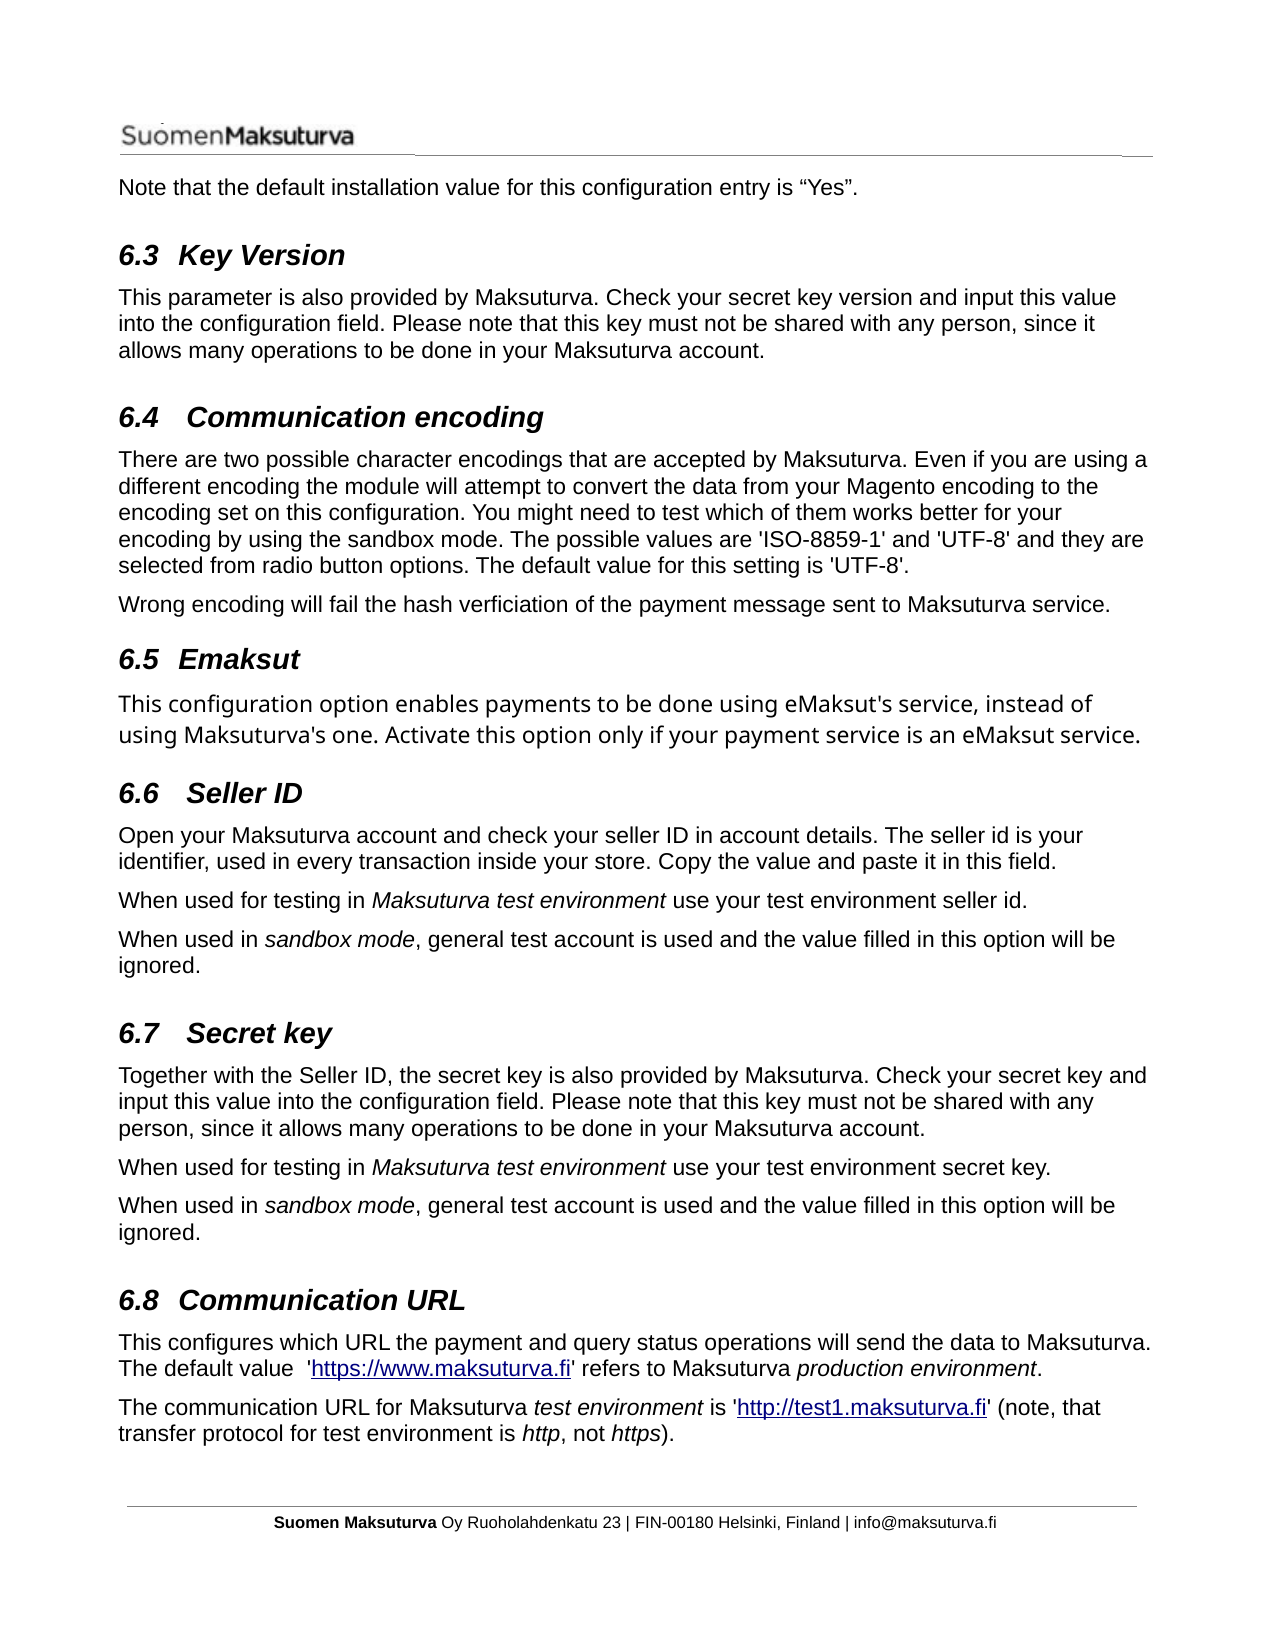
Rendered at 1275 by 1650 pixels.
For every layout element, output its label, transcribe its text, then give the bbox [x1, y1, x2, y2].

subtitle Seller ID [118, 776, 1157, 809]
text Wrong encoding will fail the hash verficiation of the payment message sent to Maksuturva service. [118, 591, 1157, 617]
text When used for testing in Maksuturva test environment use your test environment secret key. [118, 1153, 1157, 1180]
picture [120, 124, 358, 147]
text Open your Maksuturva account and check your seller ID in account details. The seller id is your identifier, used in every transaction inside your store. Copy the value and paste it in this field. [118, 822, 1157, 874]
text This configures which URL the payment and query status operations will send the data to Maksuturva. The default value 'https://www.maksuturva.fi' refers to Maksuturva production environment. [118, 1329, 1157, 1381]
text This configuration option enables payments to be done using eMaksut's service, instead of using Maksuturva's one. Activate this option only if your payment service is an eMaksut service. [118, 688, 1157, 751]
text When used in sandbox mode, general test account is used and the value filled in this option will be ignored. [118, 1192, 1157, 1245]
text Note that the default installation value for this configuration entry is “Yes”. [118, 174, 1157, 200]
text When used in sandbox mode, general test account is used and the value filled in this option will be ignored. [118, 926, 1157, 978]
text The communication URL for Maksuturva test environment is 'http://test1.maksuturva.fi' (note, that transfer protocol for test environment is http, not https). [118, 1394, 1157, 1447]
subtitle Secret key [118, 1016, 1157, 1049]
text When used for testing in Maksuturva test environment use your test environment seller id. [118, 887, 1157, 913]
subtitle Emaksut [118, 642, 1157, 676]
text There are two possible character encodings that are accepted by Maksuturva. Even if you are using a different encoding the module will attempt to convert the data from your Magento encoding to the encoding set on this configuration. You might need to test which of them works better for your encoding by using the sandbox mode. The possible values are 'ISO-8859-1' and 'UTF-8' and they are selected from radio button options. The default value for this setting is 'UTF-8'. [118, 446, 1157, 578]
subtitle Communication URL [118, 1283, 1157, 1316]
subtitle Communication encoding [118, 400, 1157, 434]
subtitle Key Version [118, 238, 1157, 271]
text This parameter is also provided by Maksuturva. Check your secret key version and input this value into the configuration field. Please note that this key must not be shared with any person, since it allows many operations to be done in your Maksuturva account. [118, 284, 1157, 363]
text Together with the Seller ID, the secret key is also provided by Maksuturva. Check your secret key and input this value into the configuration field. Please note that this key must not be shared with any person, since it allows many operations to be done in your Maksuturva account. [118, 1062, 1157, 1141]
